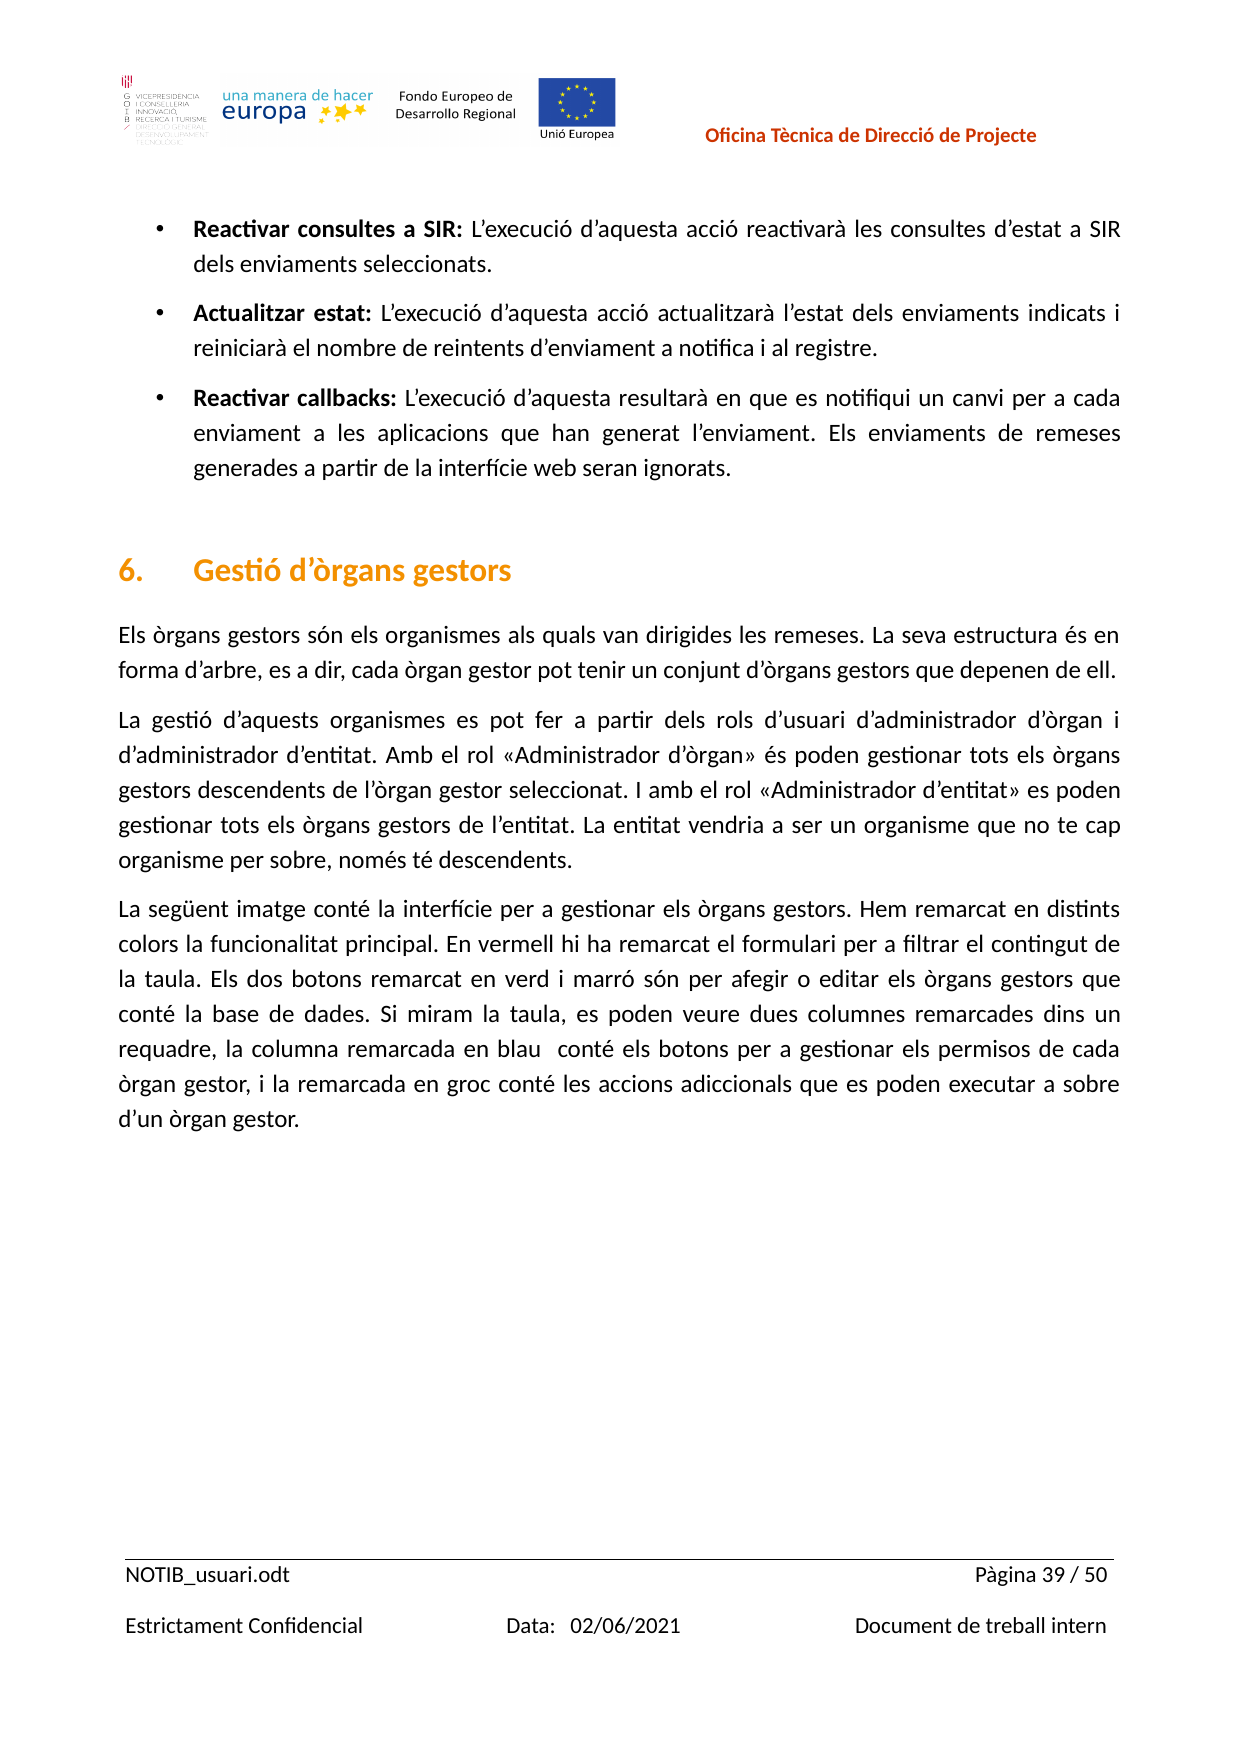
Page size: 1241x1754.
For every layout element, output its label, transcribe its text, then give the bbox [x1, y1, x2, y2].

list Reactivar consultes a SIR: L’execució d’aquesta acció reactivarà les consultes d’estat a SIR dels enviaments seleccionats. [156, 213, 1122, 278]
picture [219, 73, 621, 147]
text Els òrgans gestors són els organismes als quals van dirigides les remeses. La seva estructura és en forma d’arbre, es a dir, cada òrgan gestor pot tenir un conjunt d’òrgans gestors que depenen de ell. [118, 619, 1122, 685]
subtitle Gestió d’òrgans gestors [118, 549, 1122, 590]
text La gestió d’aquests organismes es pot fer a partir dels rols d’usuari d’administrador d’òrgan i d’administrador d’entitat. Amb el rol «Administrador d’òrgan» és poden gestionar tots els òrgans gestors descendents de l’òrgan gestor seleccionat. I amb el rol «Administrador d’entitat» es poden gestionar tots els òrgans gestors de l’entitat. La entitat vendria a ser un organisme que no te cap organisme per sobre, només té descendents. [118, 704, 1122, 874]
list Reactivar callbacks: L’execució d’aquesta resultarà en que es notifiqui un canvi per a cada enviament a les aplicacions que han generat l’enviament. Els enviaments de remeses generades a partir de la interfície web seran ignorats. [156, 382, 1122, 483]
picture [118, 73, 213, 147]
list Actualitzar estat: L’execució d’aquesta acció actualitzarà l’estat dels enviaments indicats i reiniciarà el nombre de reintents d’enviament a notifica i al registre. [156, 298, 1122, 363]
text La següent imatge conté la interfície per a gestionar els òrgans gestors. Hem remarcat en distints colors la funcionalitat principal. En vermell hi ha remarcat el formulari per a filtrar el contingut de la taula. Els dos botons remarcat en verd i marró són per afegir o editar els òrgans gestors que conté la base de dades. Si miram la taula, es poden veure dues columnes remarcades dins un requadre, la columna remarcada en blau conté els botons per a gestionar els permisos de cada òrgan gestor, i la remarcada en groc conté les accions adiccionals que es poden executar a sobre d’un òrgan gestor. [118, 893, 1122, 1134]
